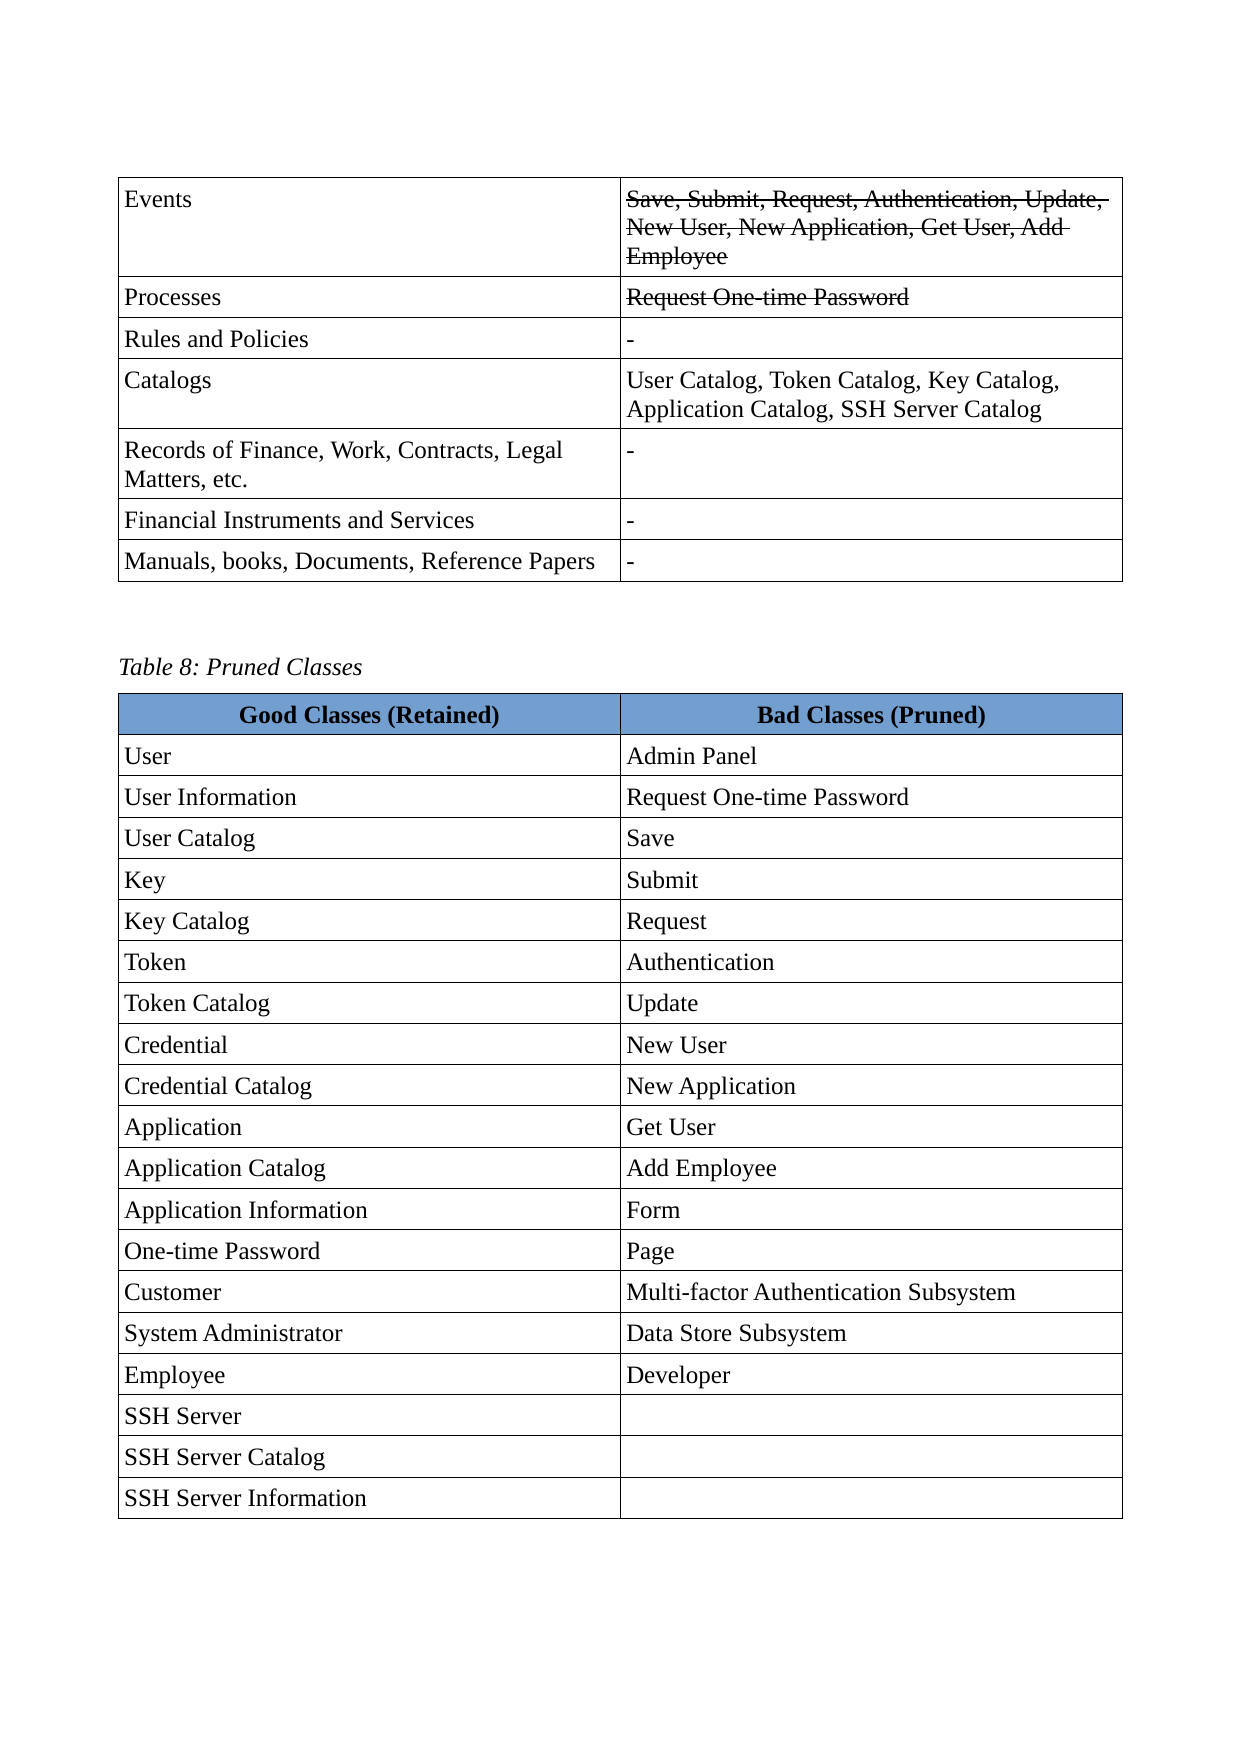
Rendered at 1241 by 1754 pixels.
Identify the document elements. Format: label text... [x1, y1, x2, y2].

table_cell - [621, 499, 1122, 539]
text Table 8: Pruned Classes [118, 652, 1122, 680]
table_cell New Application [621, 1065, 1122, 1105]
table_cell Form [621, 1189, 1122, 1229]
table_cell Update [621, 983, 1122, 1023]
table_cell User Catalog [119, 818, 620, 858]
table_cell Page [621, 1230, 1122, 1270]
table_cell Request One-time Password [621, 776, 1122, 817]
table_cell One-time Password [119, 1230, 620, 1270]
table_cell Token Catalog [119, 983, 620, 1023]
table_cell SSH Server Catalog [119, 1436, 620, 1477]
table_cell [621, 1478, 1122, 1518]
table_cell Request One-time Password [621, 277, 1122, 317]
table_cell User [119, 735, 620, 775]
table_cell Processes [119, 277, 620, 317]
table_cell Manuals, books, Documents, Reference Papers [119, 540, 620, 581]
table_cell New User [621, 1024, 1122, 1064]
table_cell Key Catalog [119, 900, 620, 940]
table_cell Key [119, 859, 620, 899]
table_cell [621, 1436, 1122, 1477]
table_cell Records of Finance, Work, Contracts, Legal Matters, etc. [119, 429, 620, 498]
table_cell Admin Panel [621, 735, 1122, 775]
table_cell Request [621, 900, 1122, 940]
table_cell Get User [621, 1106, 1122, 1147]
table_cell Token [119, 941, 620, 982]
table_cell Catalogs [119, 359, 620, 428]
table_cell User Information [119, 776, 620, 817]
table_cell SSH Server Information [119, 1478, 620, 1518]
table_cell Submit [621, 859, 1122, 899]
table_cell Save, Submit, Request, Authentication, Update, New User, New Application, Get User, Add Employee [621, 178, 1122, 276]
table_cell - [621, 318, 1122, 358]
table_cell Rules and Policies [119, 318, 620, 358]
table_cell Application Information [119, 1189, 620, 1229]
table_cell Credential Catalog [119, 1065, 620, 1105]
table_header Bad Classes (Pruned) [621, 694, 1122, 734]
table_cell User Catalog, Token Catalog, Key Catalog, Application Catalog, SSH Server Catalog [621, 359, 1122, 428]
table_cell SSH Server [119, 1395, 620, 1435]
table_cell Save [621, 818, 1122, 858]
table_cell Data Store Subsystem [621, 1313, 1122, 1353]
table_cell [621, 1395, 1122, 1435]
table_cell System Administrator [119, 1313, 620, 1353]
table_cell Employee [119, 1354, 620, 1394]
table_cell Credential [119, 1024, 620, 1064]
table_cell Add Employee [621, 1148, 1122, 1188]
table_cell Events [119, 178, 620, 276]
table_header Good Classes (Retained) [119, 694, 620, 734]
table_cell Authentication [621, 941, 1122, 982]
table_cell Application [119, 1106, 620, 1147]
table_cell Multi-factor Authentication Subsystem [621, 1271, 1122, 1312]
table_cell - [621, 540, 1122, 581]
table_cell - [621, 429, 1122, 498]
table_cell Customer [119, 1271, 620, 1312]
table_cell Application Catalog [119, 1148, 620, 1188]
table_cell Financial Instruments and Services [119, 499, 620, 539]
table_cell Developer [621, 1354, 1122, 1394]
